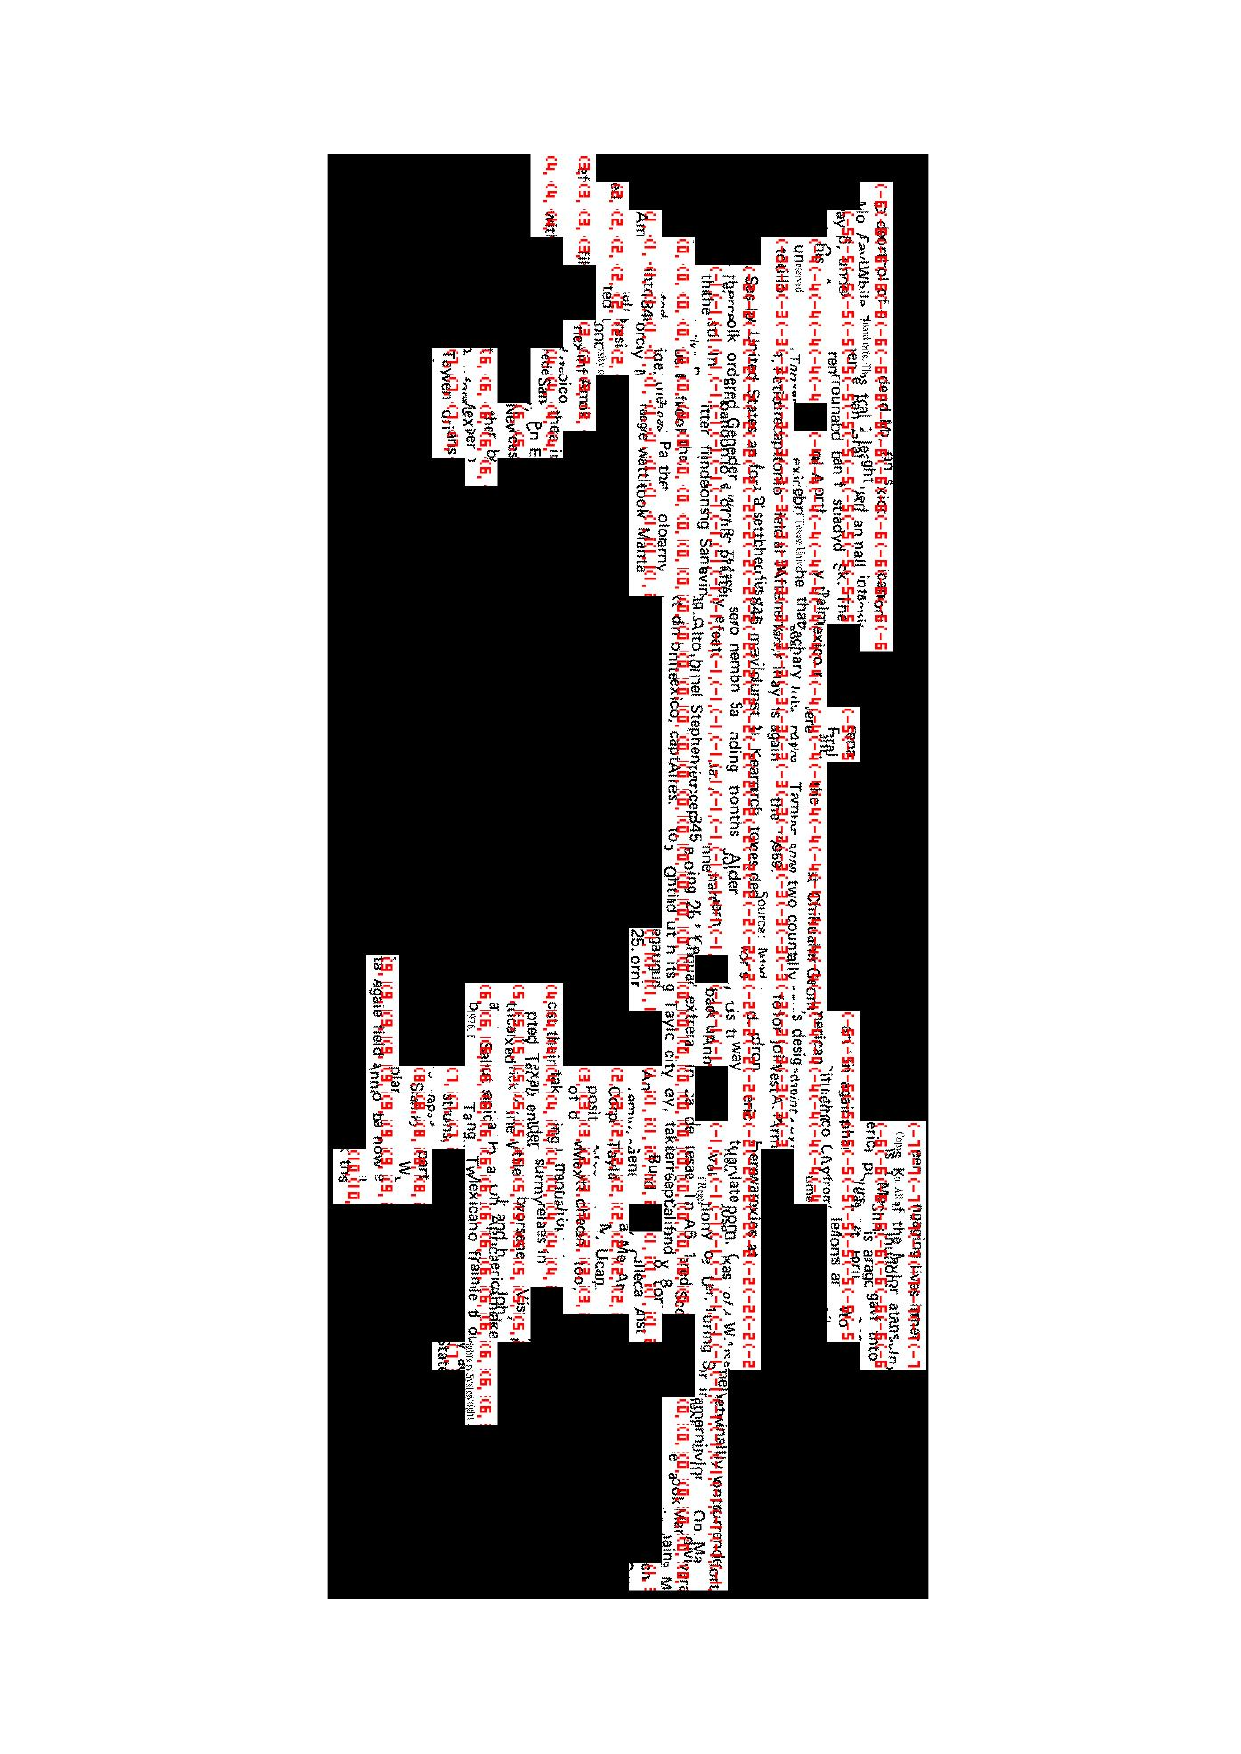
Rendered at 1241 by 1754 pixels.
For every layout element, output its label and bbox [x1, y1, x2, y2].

picture [327, 154, 929, 1599]
